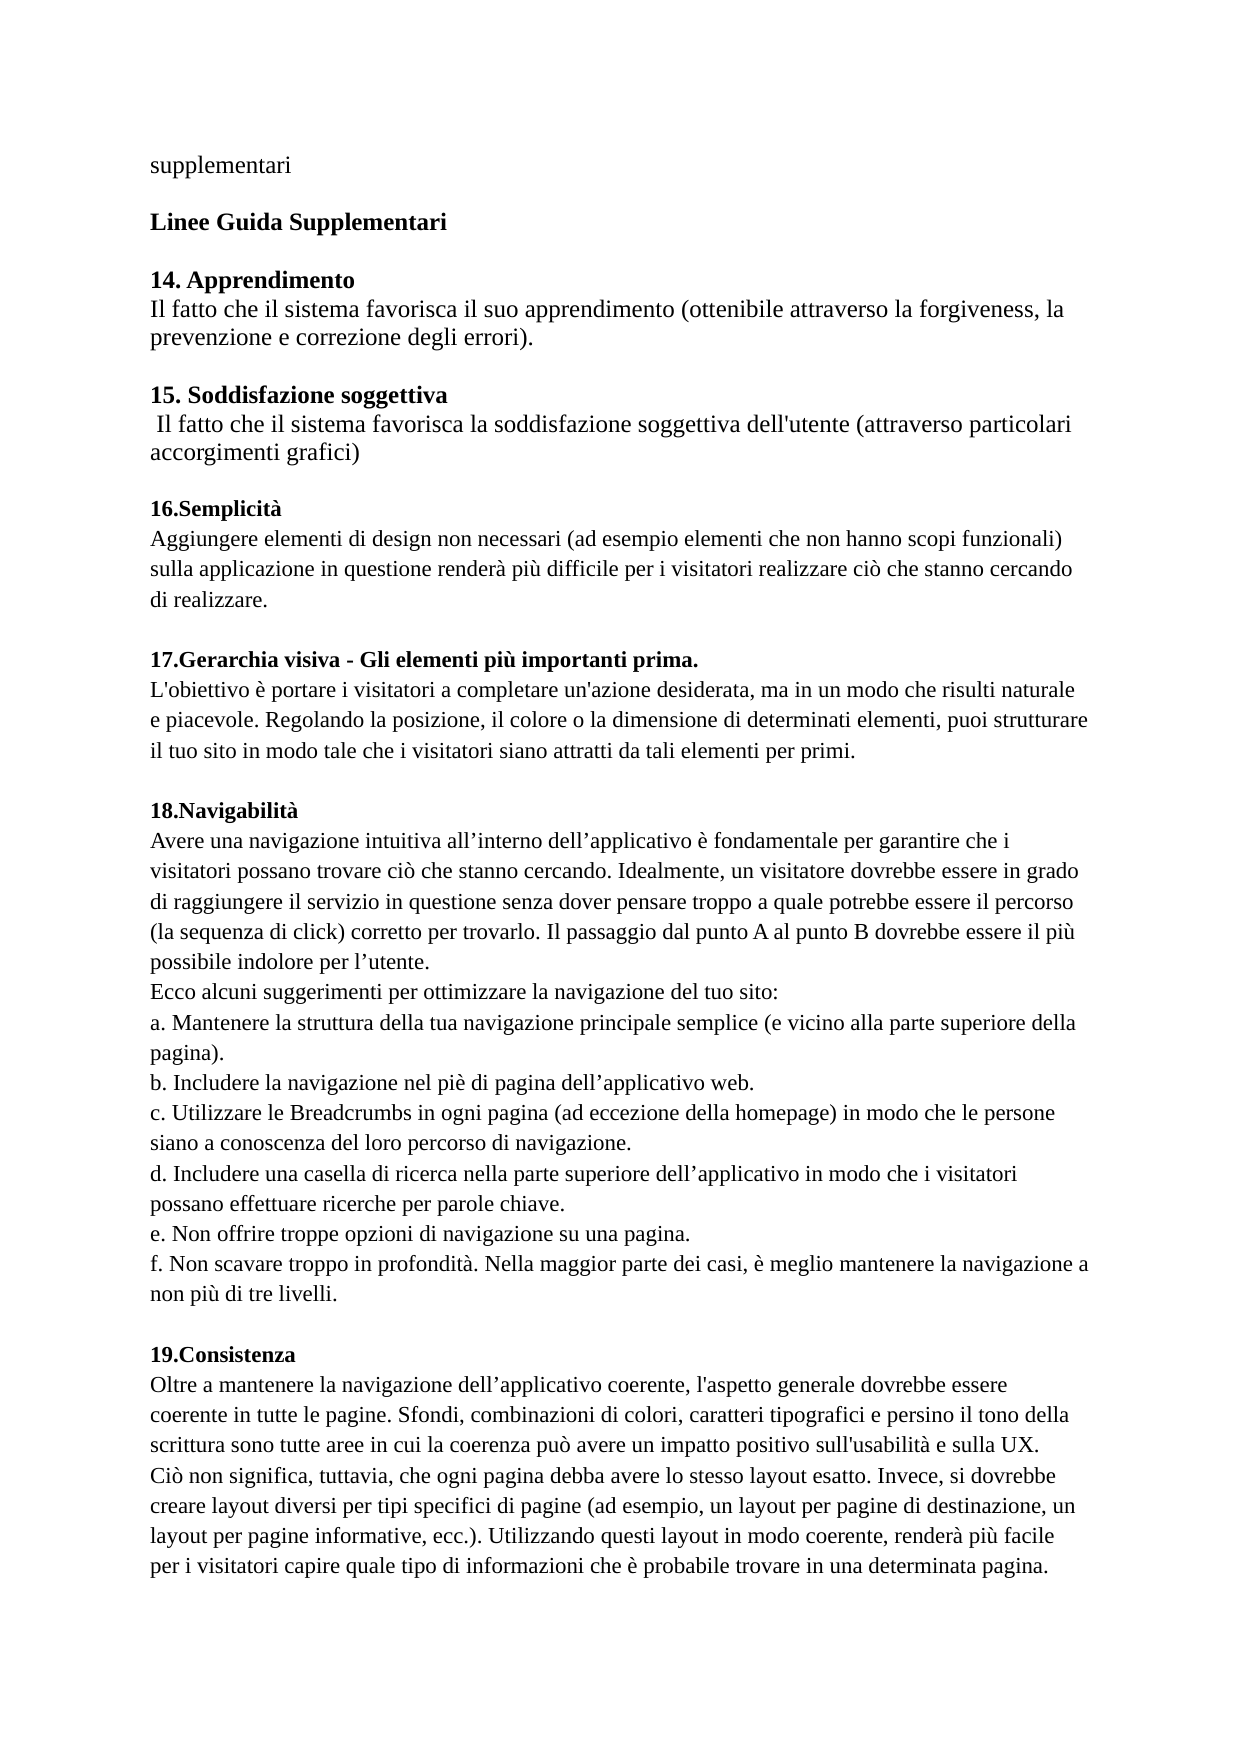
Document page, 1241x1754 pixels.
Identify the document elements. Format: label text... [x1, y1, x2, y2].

text Linee Guida Supplementari [150, 207, 1090, 236]
text 17.Gerarchia visiva - Gli elementi più importanti prima. [150, 646, 1090, 672]
text supplementari [150, 150, 1090, 179]
text 15. Soddisfazione soggettiva [150, 380, 1090, 409]
text d. Includere una casella di ricerca nella parte superiore dell’applicativo in modo che i visitatori possano effettuare ricerche per parole chiave. [150, 1159, 1090, 1216]
text b. Includere la navigazione nel piè di pagina dell’applicativo web. [150, 1069, 1090, 1095]
text Avere una navigazione intuitiva all’interno dell’applicativo è fondamentale per garantire che i visitatori possano trovare ciò che stanno cercando. Idealmente, un visitatore dovrebbe essere in grado di raggiungere il servizio in questione senza dover pensare troppo a quale potrebbe essere il percorso (la sequenza di click) corretto per trovarlo. Il passaggio dal punto A al punto B dovrebbe essere il più possibile indolore per l’utente. [150, 827, 1090, 974]
text c. Utilizzare le Breadcrumbs in ogni pagina (ad eccezione della homepage) in modo che le persone siano a conoscenza del loro percorso di navigazione. [150, 1099, 1090, 1156]
text L'obiettivo è portare i visitatori a completare un'azione desiderata, ma in un modo che risulti naturale e piacevole. Regolando la posizione, il colore o la dimensione di determinati elementi, puoi strutturare il tuo sito in modo tale che i visitatori siano attratti da tali elementi per primi. [150, 676, 1090, 763]
text Ecco alcuni suggerimenti per ottimizzare la navigazione del tuo sito: [150, 978, 1090, 1005]
text Ciò non significa, tuttavia, che ogni pagina debba avere lo stesso layout esatto. Invece, si dovrebbe creare layout diversi per tipi specifici di pagine (ad esempio, un layout per pagine di destinazione, un layout per pagine informative, ecc.). Utilizzando questi layout in modo coerente, renderà più facile per i visitatori capire quale tipo di informazioni che è probabile trovare in una determinata pagina. [150, 1462, 1090, 1579]
text e. Non offrire troppe opzioni di navigazione su una pagina. [150, 1220, 1090, 1246]
text Aggiungere elementi di design non necessari (ad esempio elementi che non hanno scopi funzionali) sulla applicazione in questione renderà più difficile per i visitatori realizzare ciò che stanno cercando di realizzare. [150, 525, 1090, 612]
text 16.Semplicità [150, 495, 1090, 521]
text Il fatto che il sistema favorisca il suo apprendimento (ottenibile attraverso la forgiveness, la prevenzione e correzione degli errori). [150, 294, 1090, 351]
text 14. Apprendimento [150, 265, 1090, 294]
text f. Non scavare troppo in profondità. Nella maggior parte dei casi, è meglio mantenere la navigazione a non più di tre livelli. [150, 1250, 1090, 1307]
text 18.Navigabilità [150, 797, 1090, 823]
text ​Il fatto che il sistema favorisca la soddisfazione soggettiva dell'utente (attraverso particolari accorgimenti grafici) [150, 409, 1090, 466]
text Oltre a mantenere la navigazione dell’applicativo coerente, l'aspetto generale dovrebbe essere coerente in tutte le pagine. Sfondi, combinazioni di colori, caratteri tipografici e persino il tono della scrittura sono tutte aree in cui la coerenza può avere un impatto positivo sull'usabilità e sulla UX. [150, 1371, 1090, 1458]
text a. Mantenere la struttura della tua navigazione principale semplice (e vicino alla parte superiore della pagina). [150, 1008, 1090, 1065]
text 19.Consistenza [150, 1341, 1090, 1367]
